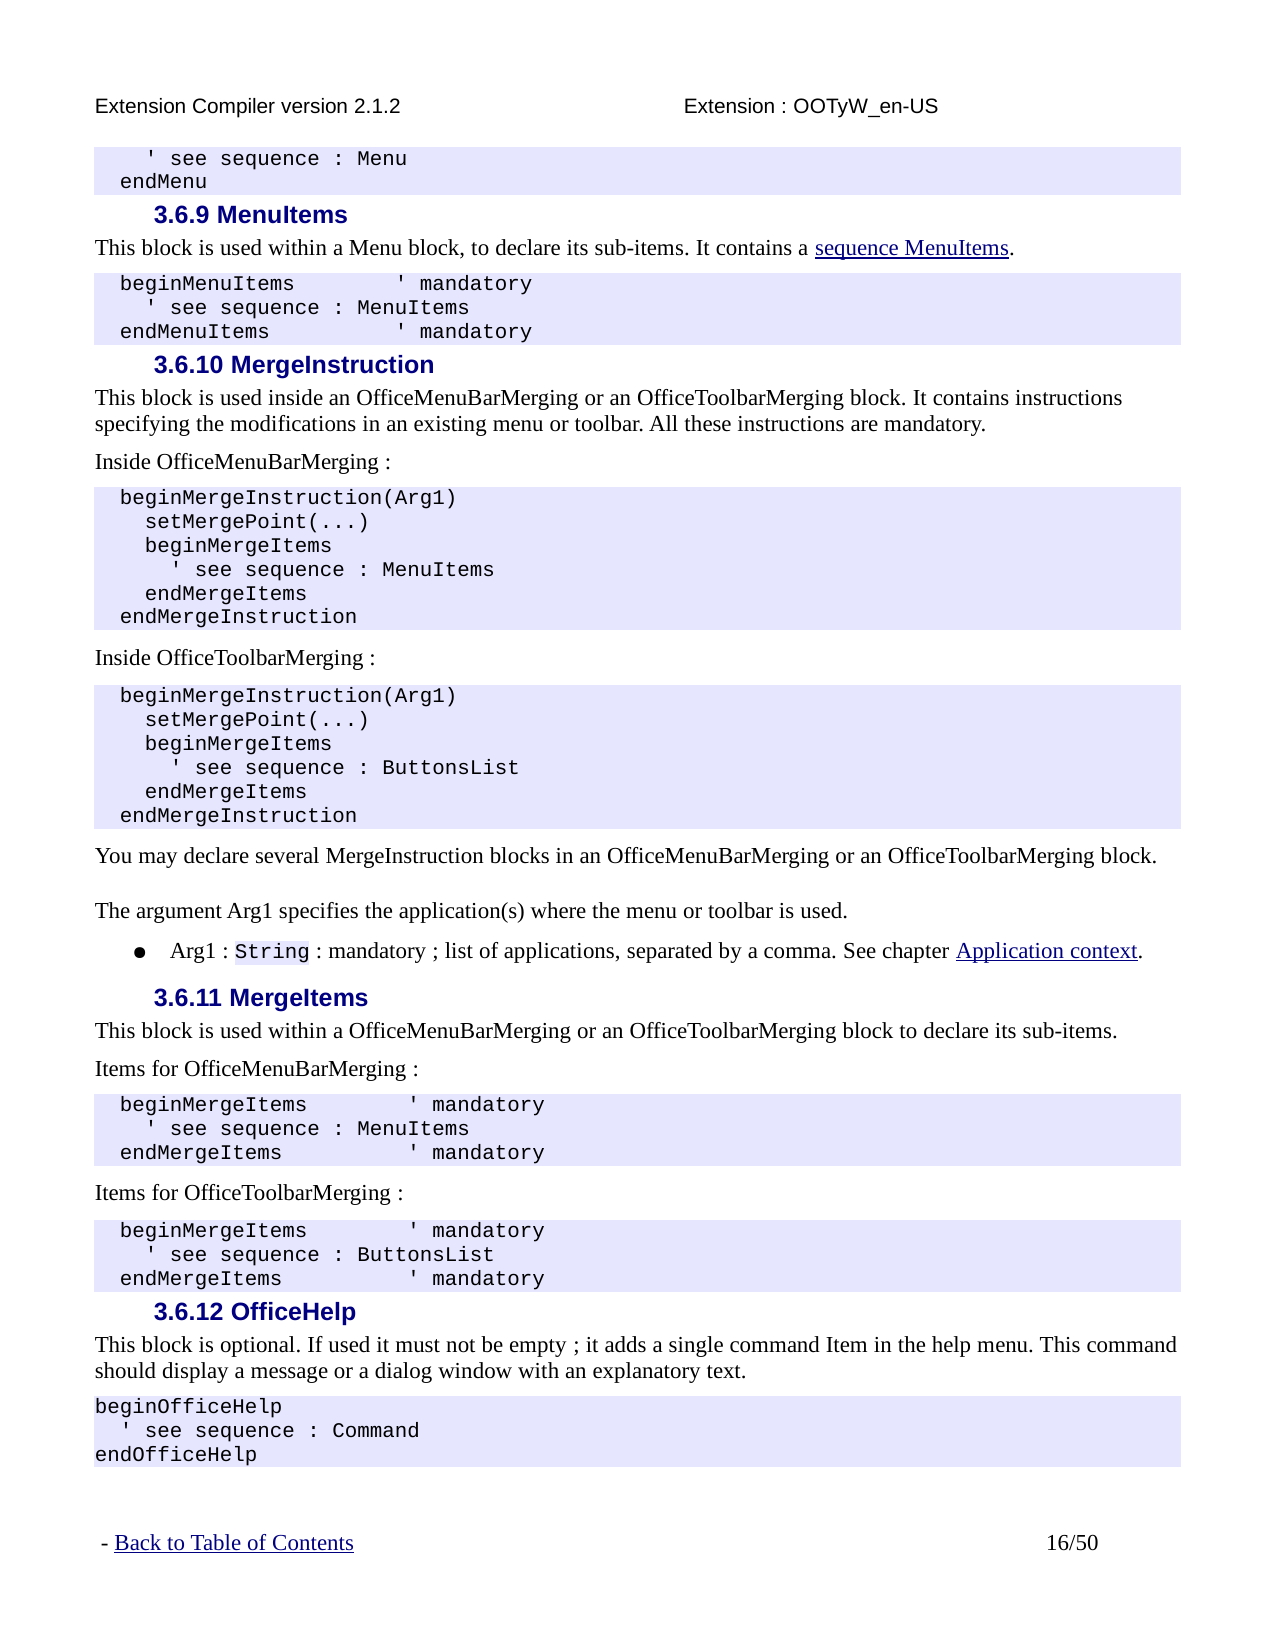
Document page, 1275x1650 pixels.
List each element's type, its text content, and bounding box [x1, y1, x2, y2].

text endMergeItems ' mandatory [94, 1268, 1181, 1292]
list Arg1 : String : mandatory ; list of applications, separated by a comma. See chapter Application context. [132, 938, 1181, 965]
text ' see sequence : MenuItems [94, 297, 1181, 321]
text You may declare several MergeInstruction blocks in an OfficeMenuBarMerging or an OfficeToolbarMerging block. [94, 843, 1181, 869]
text beginMergeItems ' mandatory [94, 1220, 1181, 1244]
text This block is optional. If used it must not be empty ; it adds a single command Item in the help menu. This command should display a message or a dialog window with an explanatory text. [94, 1332, 1181, 1383]
text endMergeItems [94, 582, 1181, 606]
subtitle MergeInstruction [153, 351, 1181, 379]
text endMergeInstruction [94, 805, 1181, 829]
text beginOfficeHelp [94, 1396, 1181, 1419]
text endMenuItems ' mandatory [94, 321, 1181, 345]
text Items for OfficeToolbarMerging : [94, 1180, 1181, 1206]
text beginMergeItems [94, 534, 1181, 558]
text beginMergeInstruction(Arg1) [94, 487, 1181, 511]
text setMergePoint(...) [94, 511, 1181, 534]
text setMergePoint(...) [94, 709, 1181, 733]
text ' see sequence : MenuItems [94, 558, 1181, 582]
subtitle MenuItems [153, 201, 1181, 229]
text ' see sequence : ButtonsList [94, 757, 1181, 781]
subtitle OfficeHelp [153, 1298, 1181, 1326]
text endMergeInstruction [94, 606, 1181, 630]
text ' see sequence : Command [94, 1419, 1181, 1443]
text beginMenuItems ' mandatory [94, 273, 1181, 297]
text endOfficeHelp [94, 1443, 1181, 1467]
text beginMergeItems [94, 733, 1181, 757]
text ' see sequence : Menu [94, 147, 1181, 171]
text This block is used inside an OfficeMenuBarMerging or an OfficeToolbarMerging block. It contains instructions specifying the modifications in an existing menu or toolbar. All these instructions are mandatory. [94, 385, 1181, 436]
text beginMergeInstruction(Arg1) [94, 685, 1181, 709]
text Items for OfficeMenuBarMerging : [94, 1056, 1181, 1081]
text Inside OfficeMenuBarMerging : [94, 449, 1181, 474]
text endMenu [94, 171, 1181, 195]
text beginMergeItems ' mandatory [94, 1094, 1181, 1118]
text ' see sequence : MenuItems [94, 1118, 1181, 1142]
text endMergeItems ' mandatory [94, 1142, 1181, 1166]
text ' see sequence : ButtonsList [94, 1244, 1181, 1268]
text This block is used within a OfficeMenuBarMerging or an OfficeToolbarMerging block to declare its sub-items. [94, 1018, 1181, 1043]
text Inside OfficeToolbarMerging : [94, 645, 1181, 671]
text endMergeItems [94, 781, 1181, 805]
text The argument Arg1 specifies the application(s) where the menu or toolbar is used. [94, 898, 1181, 924]
subtitle MergeItems [153, 984, 1181, 1012]
text This block is used within a Menu block, to declare its sub-items. It contains a sequence MenuItems. [94, 235, 1181, 261]
